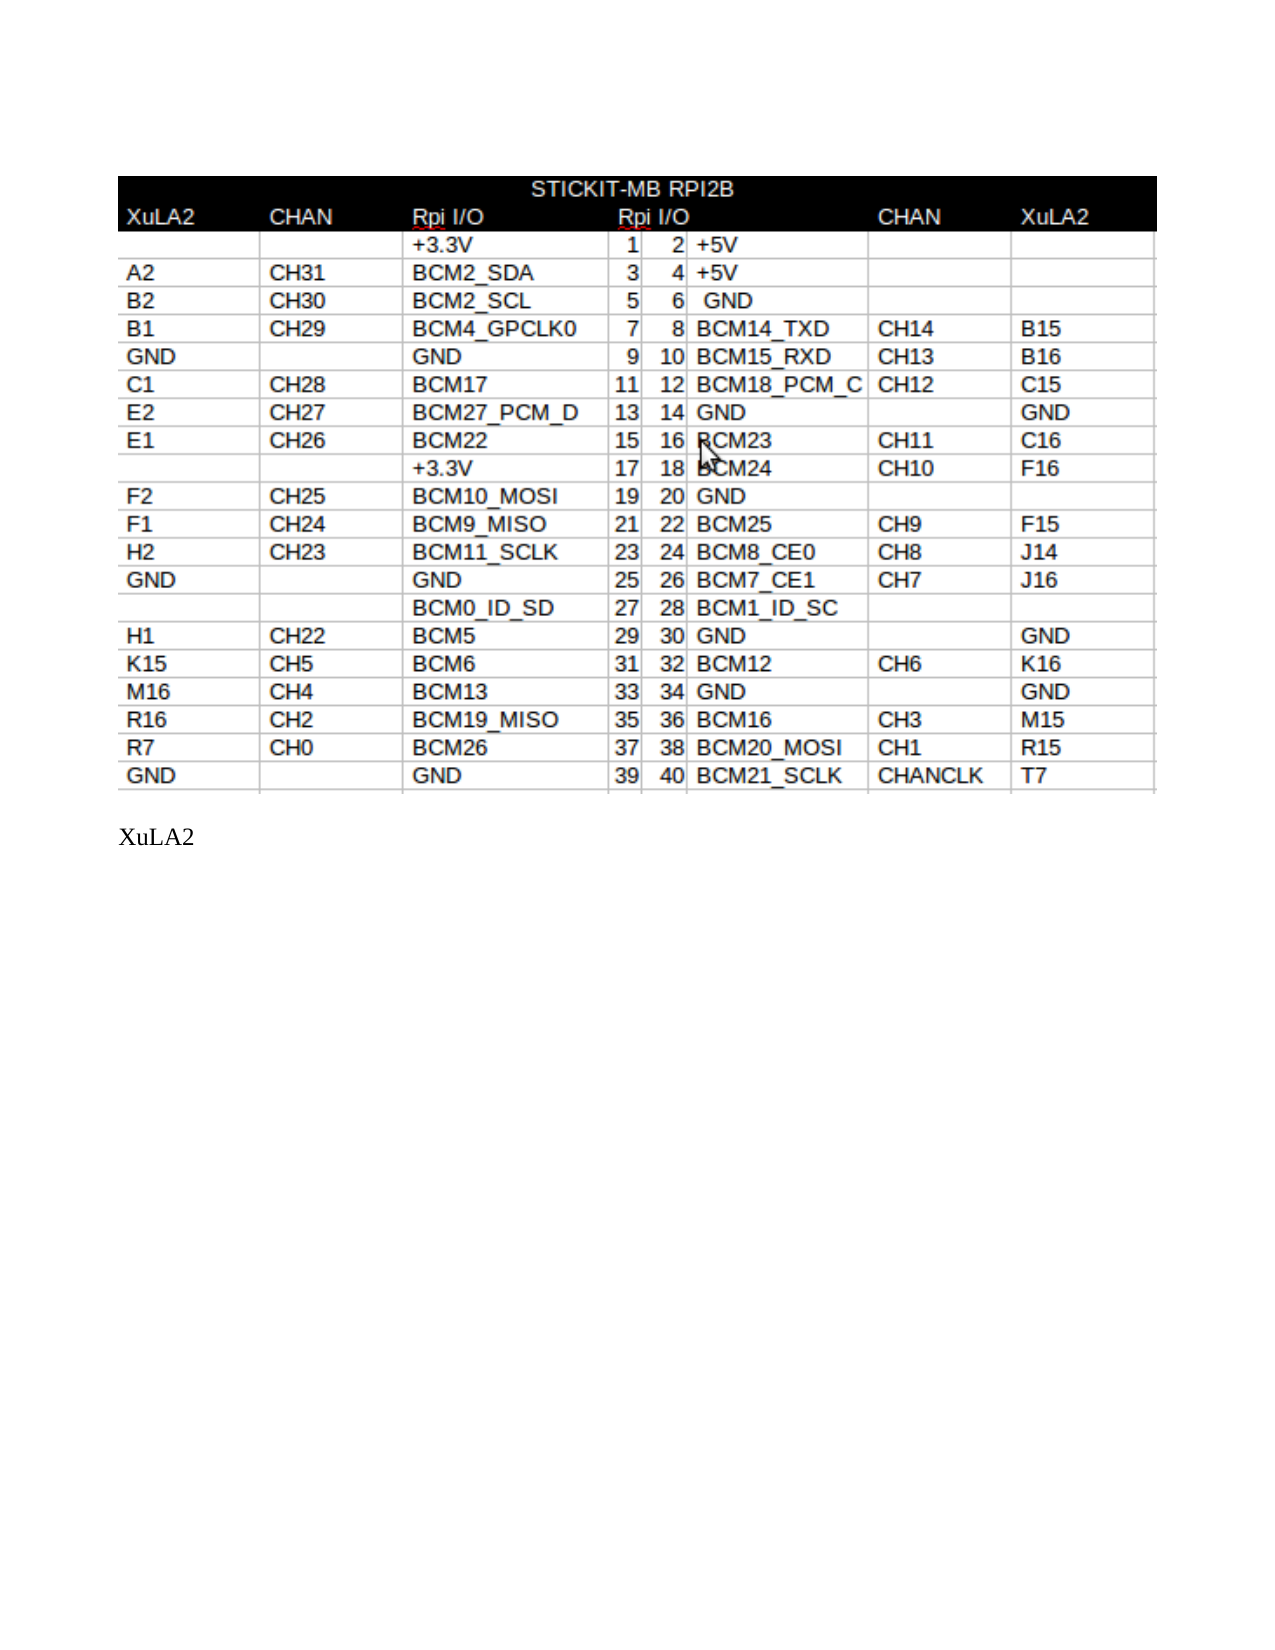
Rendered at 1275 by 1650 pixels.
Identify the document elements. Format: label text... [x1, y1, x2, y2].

picture [118, 176, 1157, 794]
text XuLA2 [118, 822, 1157, 851]
